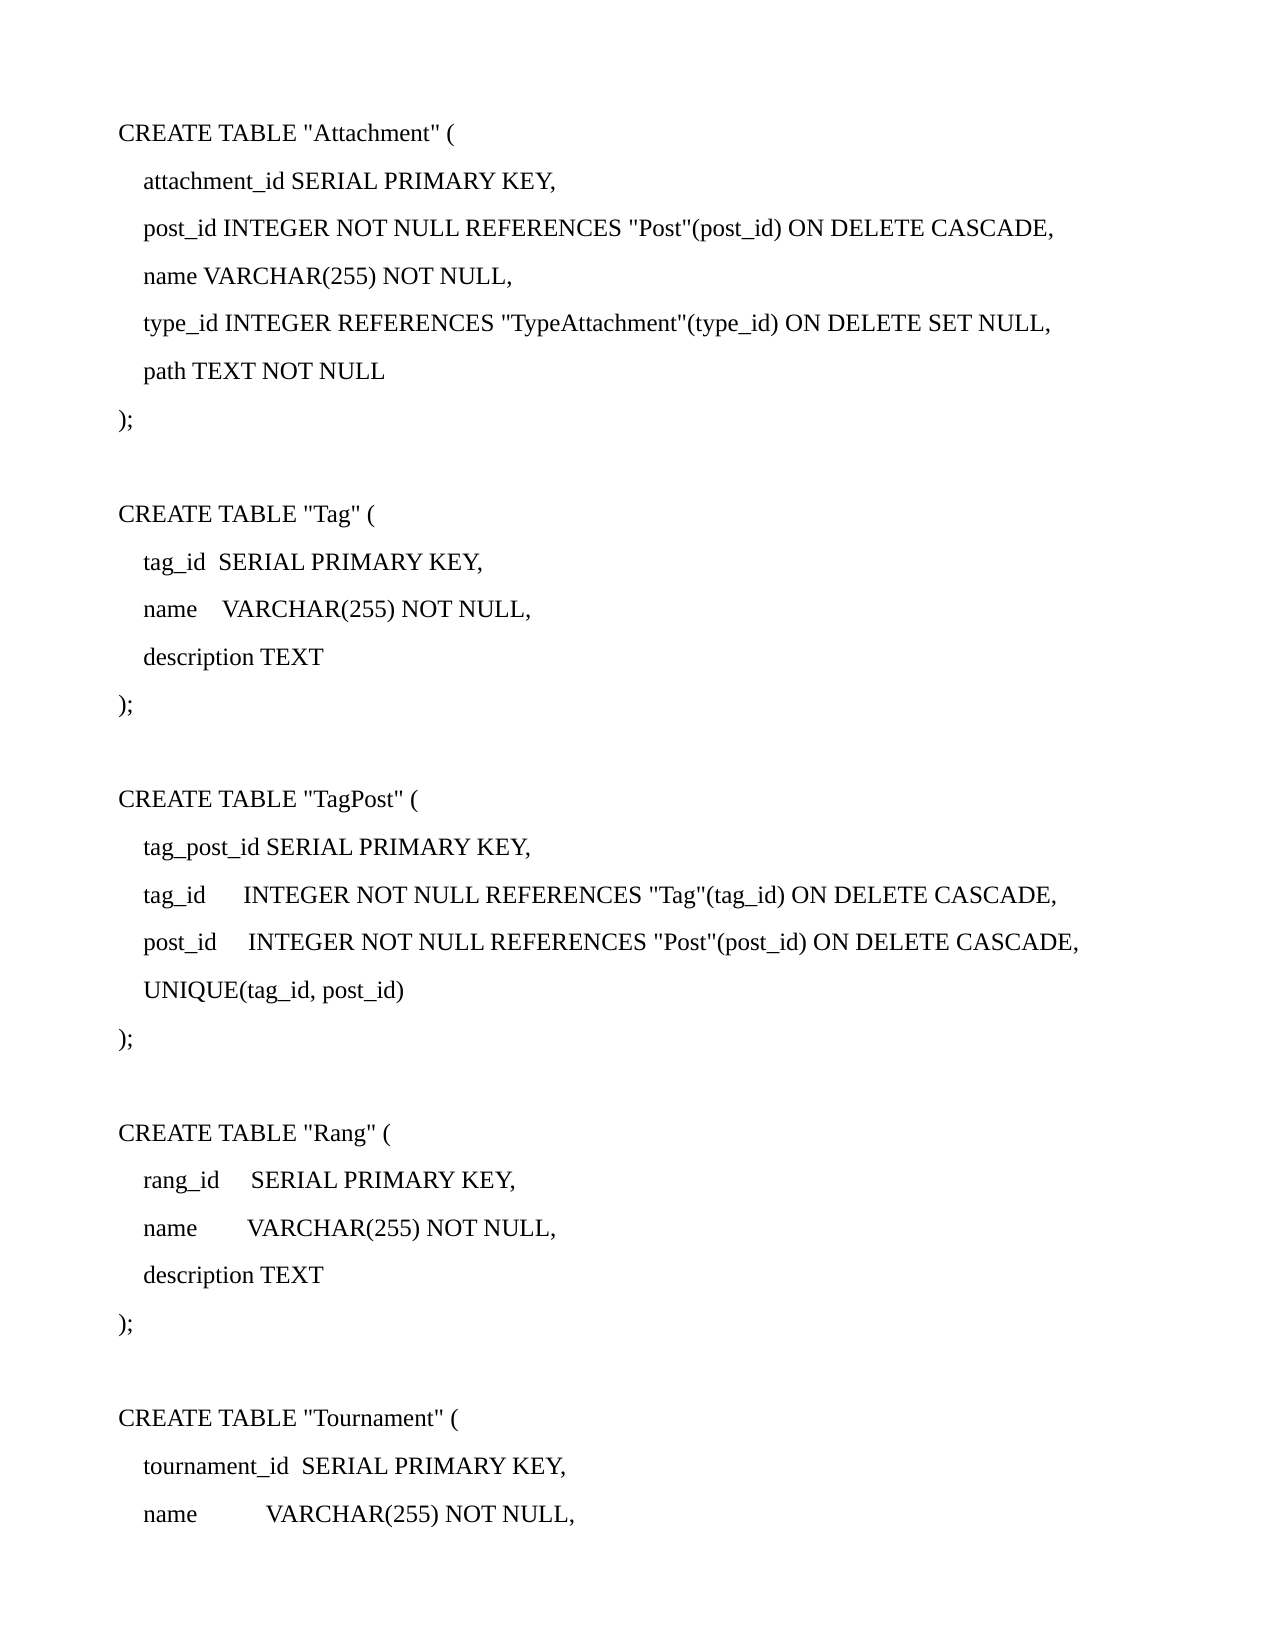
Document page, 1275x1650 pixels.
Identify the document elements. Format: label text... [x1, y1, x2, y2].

text attachment_id SERIAL PRIMARY KEY, [118, 166, 1157, 194]
text tag_post_id SERIAL PRIMARY KEY, [118, 832, 1157, 861]
text CREATE TABLE "Tournament" ( [118, 1403, 1157, 1432]
text CREATE TABLE "Rang" ( [118, 1118, 1157, 1147]
text type_id INTEGER REFERENCES "TypeAttachment"(type_id) ON DELETE SET NULL, [118, 308, 1157, 337]
text description TEXT [118, 642, 1157, 671]
text ); [118, 1308, 1157, 1337]
text ); [118, 1023, 1157, 1051]
text name VARCHAR(255) NOT NULL, [118, 1213, 1157, 1242]
text UNIQUE(tag_id, post_id) [118, 975, 1157, 1004]
text name VARCHAR(255) NOT NULL, [118, 1499, 1157, 1527]
text tag_id INTEGER NOT NULL REFERENCES "Tag"(tag_id) ON DELETE CASCADE, [118, 880, 1157, 908]
text name VARCHAR(255) NOT NULL, [118, 261, 1157, 290]
text name VARCHAR(255) NOT NULL, [118, 594, 1157, 623]
text CREATE TABLE "TagPost" ( [118, 784, 1157, 813]
text path TEXT NOT NULL [118, 356, 1157, 385]
text rang_id SERIAL PRIMARY KEY, [118, 1165, 1157, 1194]
text CREATE TABLE "Attachment" ( [118, 118, 1157, 147]
text ); [118, 689, 1157, 718]
text post_id INTEGER NOT NULL REFERENCES "Post"(post_id) ON DELETE CASCADE, [118, 213, 1157, 242]
text ); [118, 404, 1157, 432]
text description TEXT [118, 1261, 1157, 1289]
text CREATE TABLE "Tag" ( [118, 499, 1157, 528]
text tag_id SERIAL PRIMARY KEY, [118, 547, 1157, 575]
text tournament_id SERIAL PRIMARY KEY, [118, 1451, 1157, 1480]
text post_id INTEGER NOT NULL REFERENCES "Post"(post_id) ON DELETE CASCADE, [118, 927, 1157, 956]
